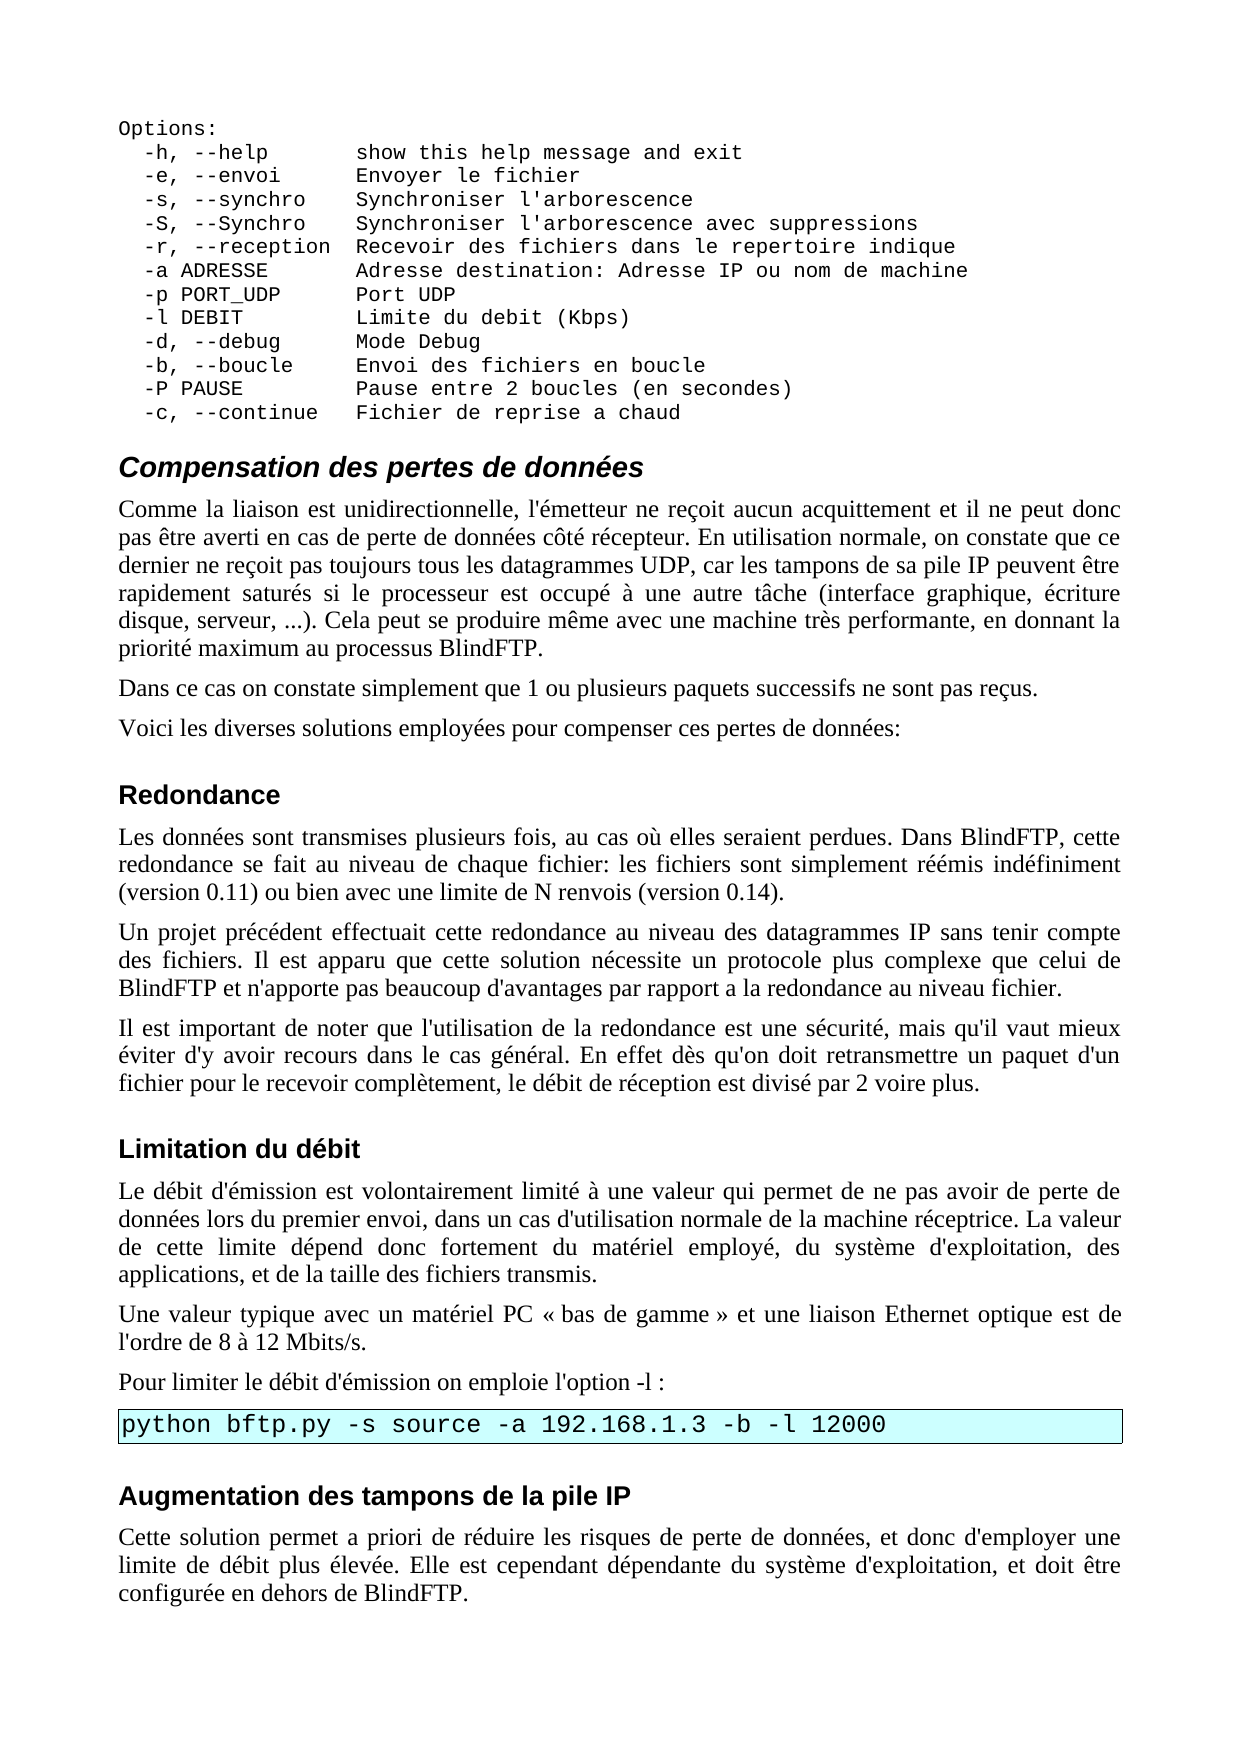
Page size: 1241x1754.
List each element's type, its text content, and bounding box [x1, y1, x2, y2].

text -d, --debug Mode Debug [118, 331, 1122, 354]
text -b, --boucle Envoi des fichiers en boucle [118, 354, 1122, 378]
text Cette solution permet a priori de réduire les risques de perte de données, et donc d'employer une limite de débit plus élevée. Elle est cependant dépendante du système d'exploitation, et doit être configurée en dehors de BlindFTP. [118, 1523, 1122, 1607]
text Dans ce cas on constate simplement que 1 ou plusieurs paquets successifs ne sont pas reçus. [118, 674, 1122, 702]
text Comme la liaison est unidirectionnelle, l'émetteur ne reçoit aucun acquittement et il ne peut donc pas être averti en cas de perte de données côté récepteur. En utilisation normale, on constate que ce dernier ne reçoit pas toujours tous les datagrammes UDP, car les tampons de sa pile IP peuvent être rapidement saturés si le processeur est occupé à une autre tâche (interface graphique, écriture disque, serveur, ...). Cela peut se produire même avec une machine très performante, en donnant la priorité maximum au processus BlindFTP. [118, 496, 1122, 662]
text -r, --reception Recevoir des fichiers dans le repertoire indique [118, 236, 1122, 260]
text -c, --continue Fichier de reprise a chaud [118, 402, 1122, 426]
text -l DEBIT Limite du debit (Kbps) [118, 307, 1122, 331]
text Voici les diverses solutions employées pour compenser ces pertes de données: [118, 714, 1122, 742]
subtitle Augmentation des tampons de la pile IP [118, 1481, 1122, 1511]
text python bftp.py -s source -a 192.168.1.3 -b -l 12000 [119, 1410, 1122, 1443]
text -s, --synchro Synchroniser l'arborescence [118, 189, 1122, 213]
text Une valeur typique avec un matériel PC « bas de gamme » et une liaison Ethernet optique est de l'ordre de 8 à 12 Mbits/s. [118, 1301, 1122, 1356]
text -e, --envoi Envoyer le fichier [118, 165, 1122, 189]
text Pour limiter le débit d'émission on emploie l'option -l : [118, 1368, 1122, 1396]
text Un projet précédent effectuait cette redondance au niveau des datagrammes IP sans tenir compte des fichiers. Il est apparu que cette solution nécessite un protocole plus complexe que celui de BlindFTP et n'apporte pas beaucoup d'avantages par rapport a la redondance au niveau fichier. [118, 918, 1122, 1001]
text Le débit d'émission est volontairement limité à une valeur qui permet de ne pas avoir de perte de données lors du premier envoi, dans un cas d'utilisation normale de la machine réceptrice. La valeur de cette limite dépend donc fortement du matériel employé, du système d'exploitation, des applications, et de la taille des fichiers transmis. [118, 1177, 1122, 1288]
text -S, --Synchro Synchroniser l'arborescence avec suppressions [118, 213, 1122, 236]
subtitle Limitation du débit [118, 1134, 1122, 1165]
subtitle Redondance [118, 780, 1122, 810]
text -h, --help show this help message and exit [118, 142, 1122, 165]
text -p PORT_UDP Port UDP [118, 284, 1122, 307]
text Options: [118, 118, 1122, 142]
text Il est important de noter que l'utilisation de la redondance est une sécurité, mais qu'il vaut mieux éviter d'y avoir recours dans le cas général. En effet dès qu'on doit retransmettre un paquet d'un fichier pour le recevoir complètement, le débit de réception est divisé par 2 voire plus. [118, 1014, 1122, 1097]
subtitle Compensation des pertes de données [118, 451, 1122, 483]
text -a ADRESSE Adresse destination: Adresse IP ou nom de machine [118, 260, 1122, 284]
text -P PAUSE Pause entre 2 boucles (en secondes) [118, 378, 1122, 402]
text Les données sont transmises plusieurs fois, au cas où elles seraient perdues. Dans BlindFTP, cette redondance se fait au niveau de chaque fichier: les fichiers sont simplement réémis indéfiniment (version 0.11) ou bien avec une limite de N renvois (version 0.14). [118, 823, 1122, 906]
